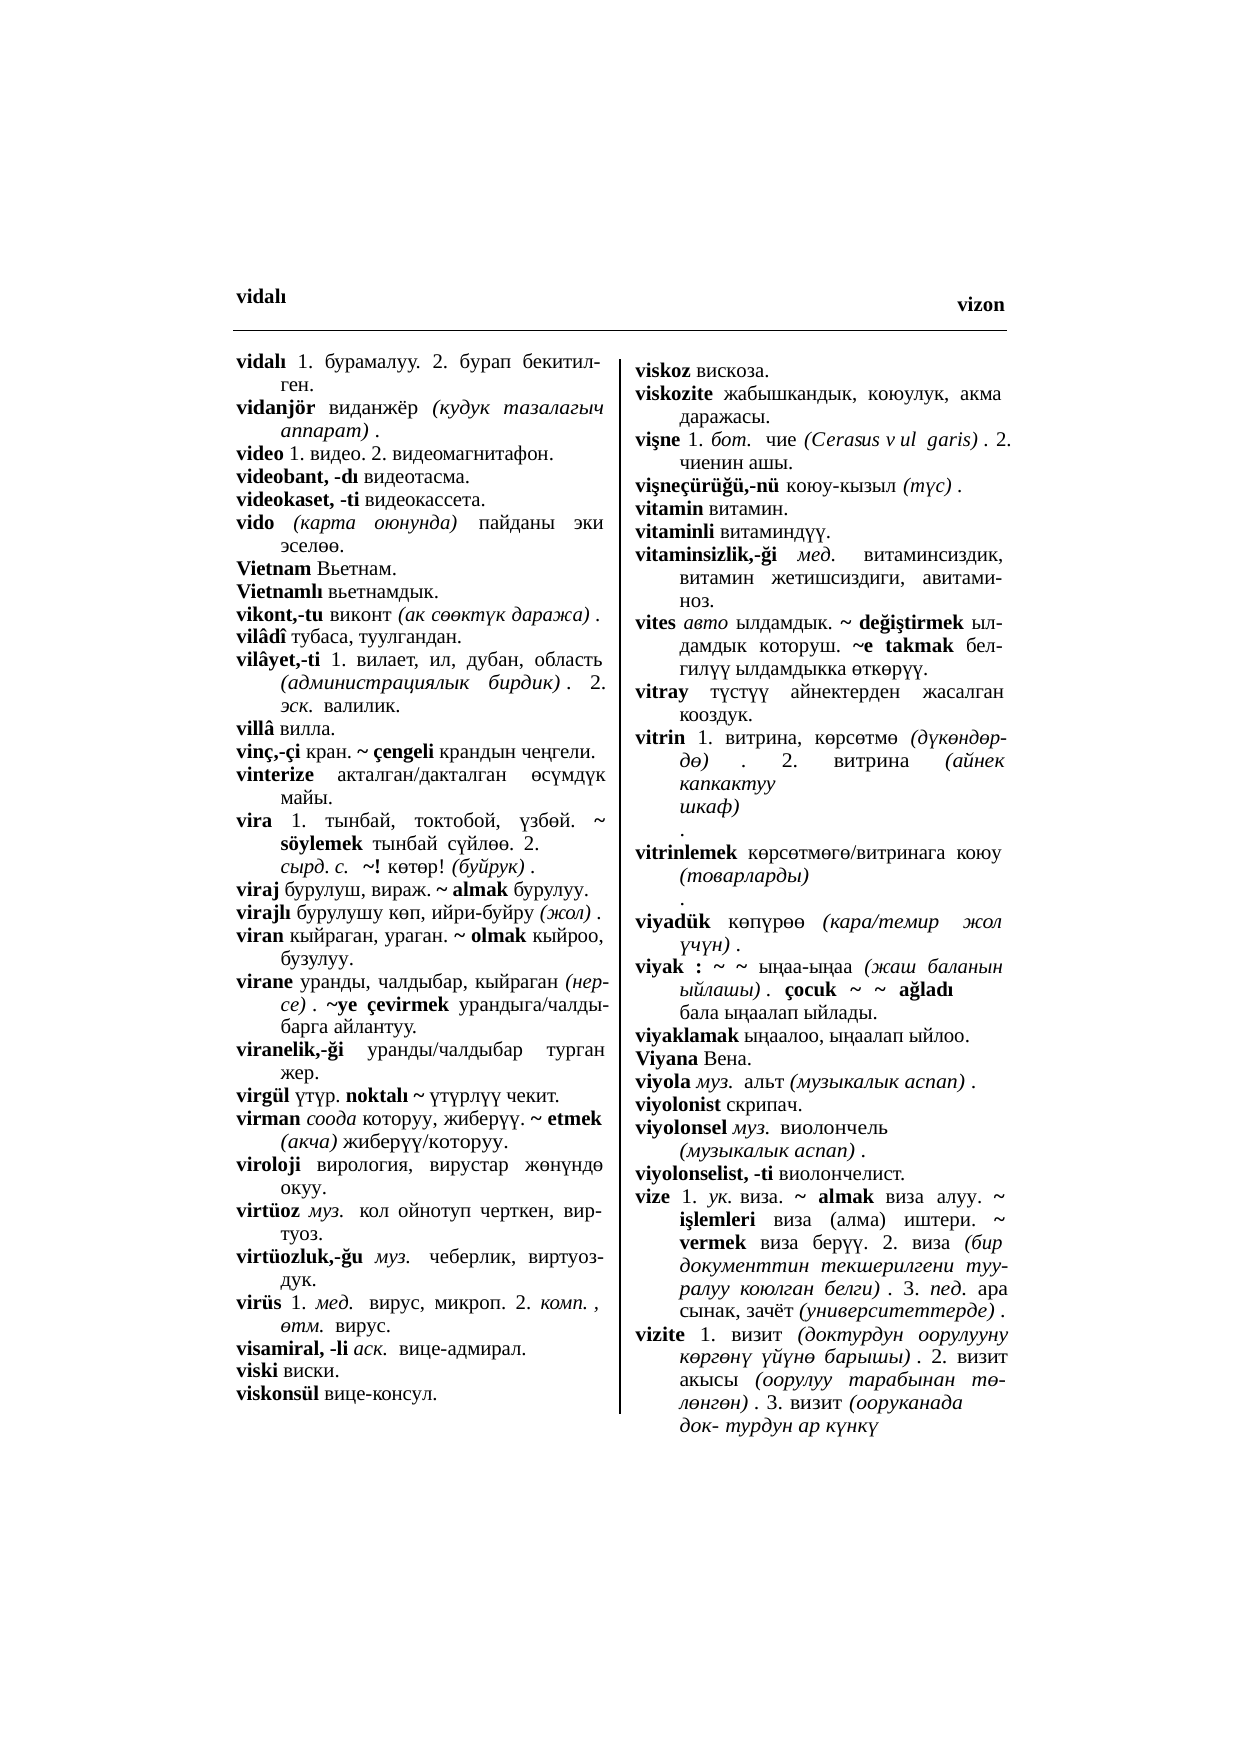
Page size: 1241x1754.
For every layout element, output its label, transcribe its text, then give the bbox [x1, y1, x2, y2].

text чиенин ашы. [679, 451, 794, 474]
text vitaminsizlik,-ği мед. витаминсиздик, [635, 543, 1065, 566]
text vinç,-çi кран. ~ çengeli крандын чеңгели. [236, 740, 609, 763]
text аппарат) . [280, 419, 609, 442]
text vidalı 1. бурамалуу. 2. бурап бекитил- ген. [236, 350, 609, 396]
text vidalı [236, 284, 286, 308]
text vira 1. тынбай, токтобой, үзбөй. ~ [236, 809, 609, 832]
text vizon [896, 292, 1065, 316]
text visamiral, -li аск. вице-адмирал. [236, 1337, 609, 1359]
text Viyana Вена. [635, 1047, 1065, 1070]
text дө) . 2. витрина (айнек капкактуу [679, 749, 1004, 795]
text vitrin 1. витрина, көрсөтмө (дүкөндөр- [635, 726, 1065, 749]
text viyadük көпүрөө (кара/темир жол үчүн) . [635, 910, 1004, 956]
text Vietnamlı вьетнамдык. [236, 580, 609, 603]
text vişne 1. бот. чие (Cerasus v ul garis) . 2. [635, 428, 1065, 451]
text viranelik,-ği уранды/чалдыбар турган жер. [236, 1038, 606, 1084]
text videokaset, -ti видеокассета. [236, 488, 609, 511]
text videobant, -dı видеотасма. [236, 465, 609, 488]
text кооздук. [679, 703, 755, 726]
text шкаф) . [679, 795, 749, 841]
text лөнгөн) . 3. визит (ооруканада док- турдун ар күнкү [679, 1391, 1008, 1437]
text viyolonsel муз. виолончель (музыкалык аспап) . [635, 1116, 1004, 1162]
text virtüozluk,-ğu муз. чеберлик, виртуоз- дук. [236, 1245, 609, 1291]
text viran кыйраган, ураган. ~ olmak кыйроо, бузулуу. [236, 924, 606, 969]
text (акча) жиберүү/которуу. [280, 1130, 609, 1153]
text viyak : ~ ~ ыңаа-ыңаа (жаш баланын [635, 956, 1065, 978]
text viskoz вискоза. [635, 358, 1065, 382]
text viskozite жабышкандык, коюулук, акма даражасы. [635, 382, 1005, 428]
text ыйлашы) . çocuk ~ ~ ağladı бала ыңаалап ыйлады. [679, 978, 1004, 1024]
text өтм. вирус. [280, 1314, 606, 1337]
text viraj бурулуш, вираж. ~ almak бурулуу. [236, 878, 609, 901]
text vilâyet,-ti 1. вилает, ил, дубан, область [236, 648, 609, 671]
text витамин жетишсиздиги, авитами- ноз. [679, 566, 1035, 612]
text virane уранды, чалдыбар, кыйраган (нер- се) . ~ye çevirmek урандыга/чалды- барга айлантуу. [236, 970, 609, 1038]
text vidanjör виданжёр (кудук тазалагыч [236, 396, 609, 419]
text дамдык которуш. ~e takmak бел- гилүү ылдамдыкка өткөрүү. [679, 634, 1035, 680]
text viskonsül вице-консул. [236, 1382, 609, 1406]
text Vietnam Вьетнам. [236, 557, 609, 580]
text окуу. [280, 1176, 609, 1199]
text virtüoz муз. кол ойнотуп черткен, вир- туоз. [236, 1199, 609, 1245]
text vize 1. ук. виза. ~ almak виза алуу. ~ işlemleri виза (алма) иштери. ~ vermek виза берүү. 2. виза (бир [635, 1185, 1005, 1254]
text vido (карта оюнунда) пайданы эки эселөө. [236, 511, 606, 557]
text viyolonist скрипач. [635, 1093, 1065, 1116]
text viski виски. [236, 1359, 609, 1382]
text vitray түстүү айнектерден жасалган [635, 680, 1065, 703]
text viroloji вирология, вирустар жөнүндө [236, 1153, 609, 1176]
text vikont,-tu виконт (ак сөөктүк даража) . [236, 603, 609, 626]
text (администрациялык бирдик) . 2. [280, 671, 609, 694]
text vişneçürüğü,-nü коюу-кызыл (түс) . [635, 474, 1065, 497]
text vilâdî тубаса, туулгандан. [236, 626, 609, 648]
text vitrinlemek көрсөтмөгө/витринага коюу [635, 841, 1065, 864]
text эск. валилик. [280, 694, 609, 717]
text virman соода которуу, жиберүү. ~ etmek [236, 1107, 609, 1130]
text vizite 1. визит (доктурдун оорулууну көргөнү үйүнө барышы) . 2. визит акысы (оорулуу тарабынан тө- [635, 1323, 1008, 1391]
text viyaklamak ыңаалоо, ыңаалап ыйлоо. [635, 1024, 1065, 1047]
text villâ вилла. [236, 717, 609, 740]
text viyolonselist, -ti виолончелист. [635, 1162, 1065, 1185]
text video 1. видео. 2. видеомагнитафон. [236, 442, 609, 465]
text vitaminli витаминдүү. [635, 520, 1065, 543]
text (товарларды) . [679, 864, 819, 910]
text viyola муз. альт (музыкалык аспап) . [635, 1070, 1065, 1093]
text vites авто ылдамдык. ~ değiştirmek ыл- [635, 612, 1065, 634]
text vitamin витамин. [635, 497, 1065, 520]
text virajlı бурулушу көп, ийри-буйру (жол) . [236, 901, 609, 924]
text virüs 1. мед. вирус, микроп. 2. комп. , [236, 1291, 609, 1314]
text документтин текшерилгени туу- ралуу коюлган белги) . 3. пед. ара сынак, зачёт (университеттерде) . [679, 1254, 1008, 1322]
text virgül үтүр. noktalı ~ үтүрлүү чекит. [236, 1084, 609, 1107]
text söylemek тынбай сүйлөө. 2. сырд. с. ~! көтөр! (буйрук) . [280, 832, 600, 878]
text vinterize акталган/дакталган өсүмдүк майы. [236, 763, 606, 809]
